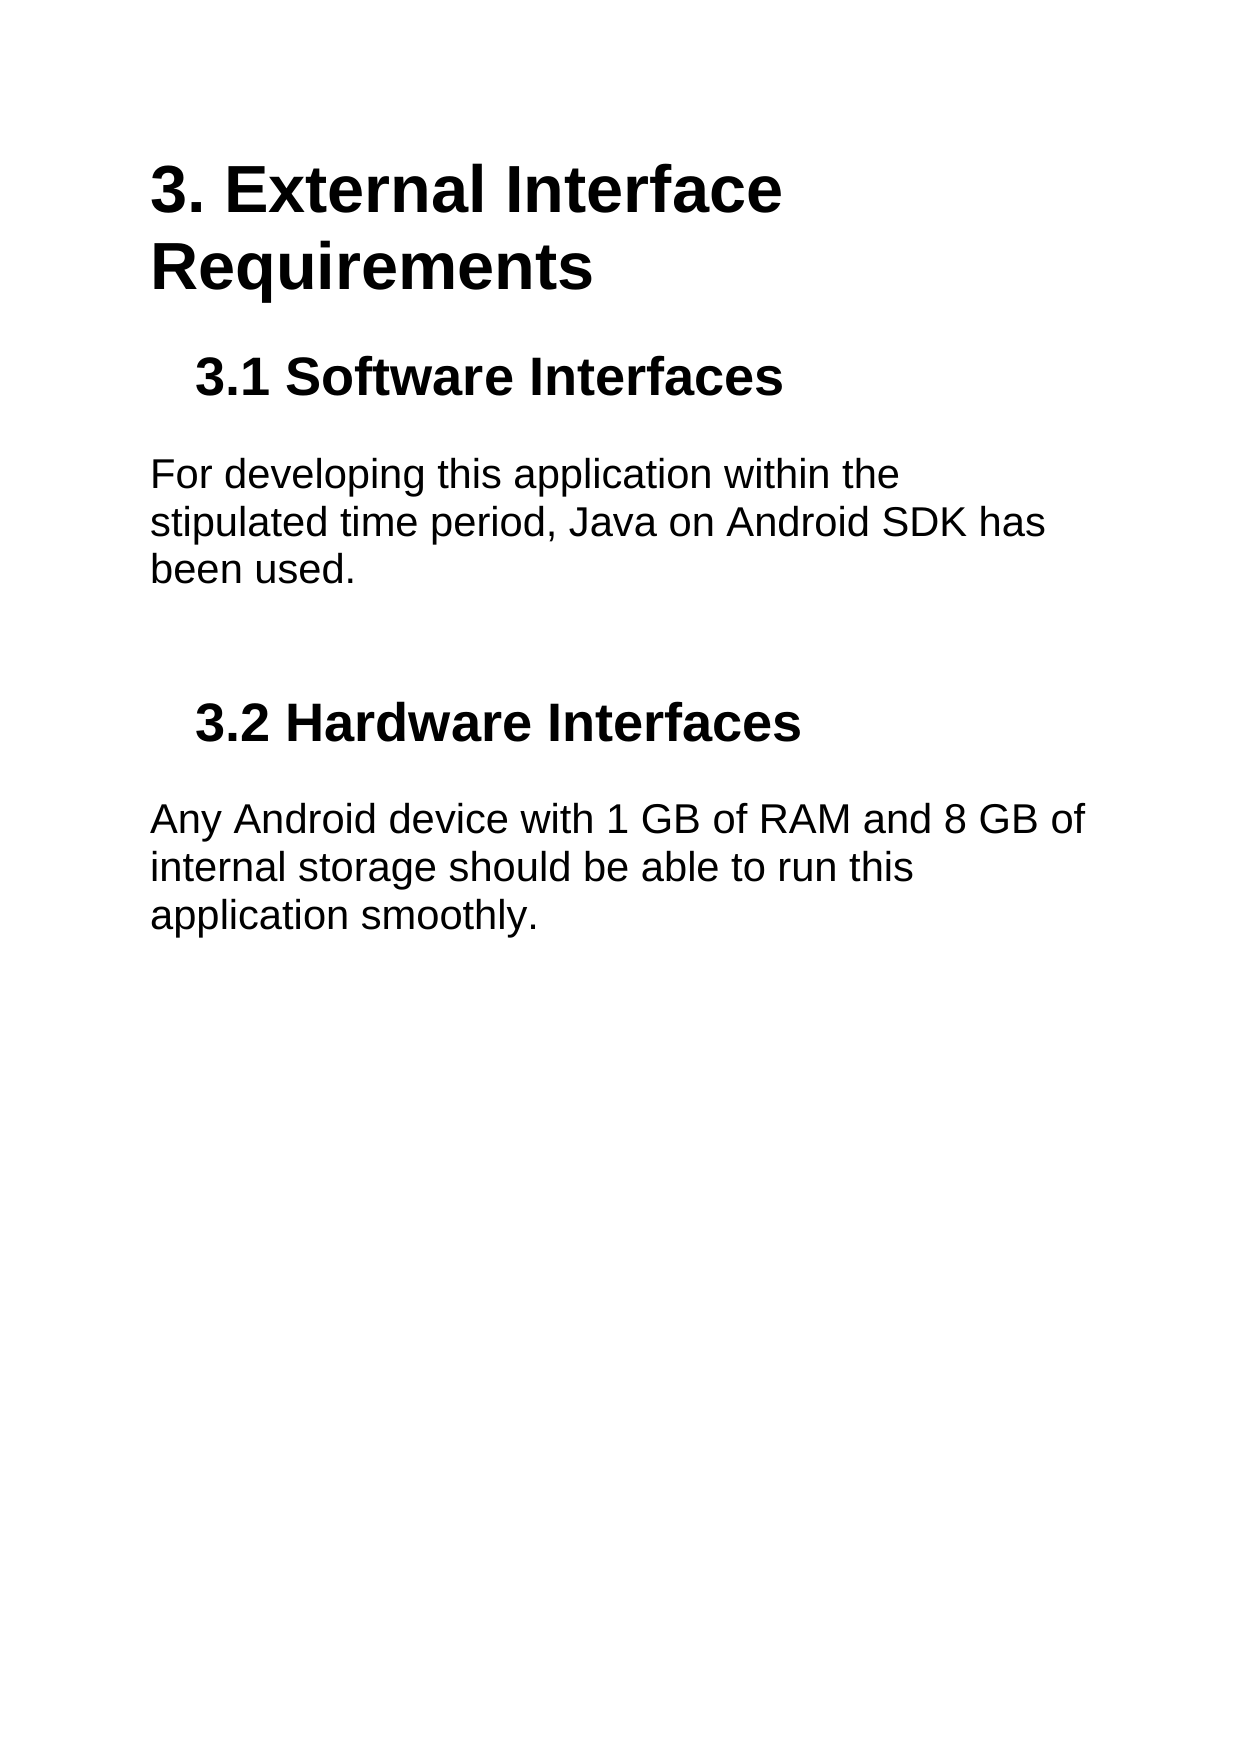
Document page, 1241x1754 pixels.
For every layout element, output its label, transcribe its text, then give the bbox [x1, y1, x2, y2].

subtitle 3. External Interface Requirements [150, 150, 1090, 303]
subtitle 3.1 Software Interfaces [150, 345, 1090, 407]
subtitle For developing this application within the stipulated time period, Java on Android SDK has been used. [150, 449, 1090, 593]
subtitle 3.2 Hardware Interfaces [150, 690, 1090, 752]
subtitle Any Android device with 1 GB of RAM and 8 GB of internal storage should be able to run this application smoothly. [150, 794, 1090, 938]
